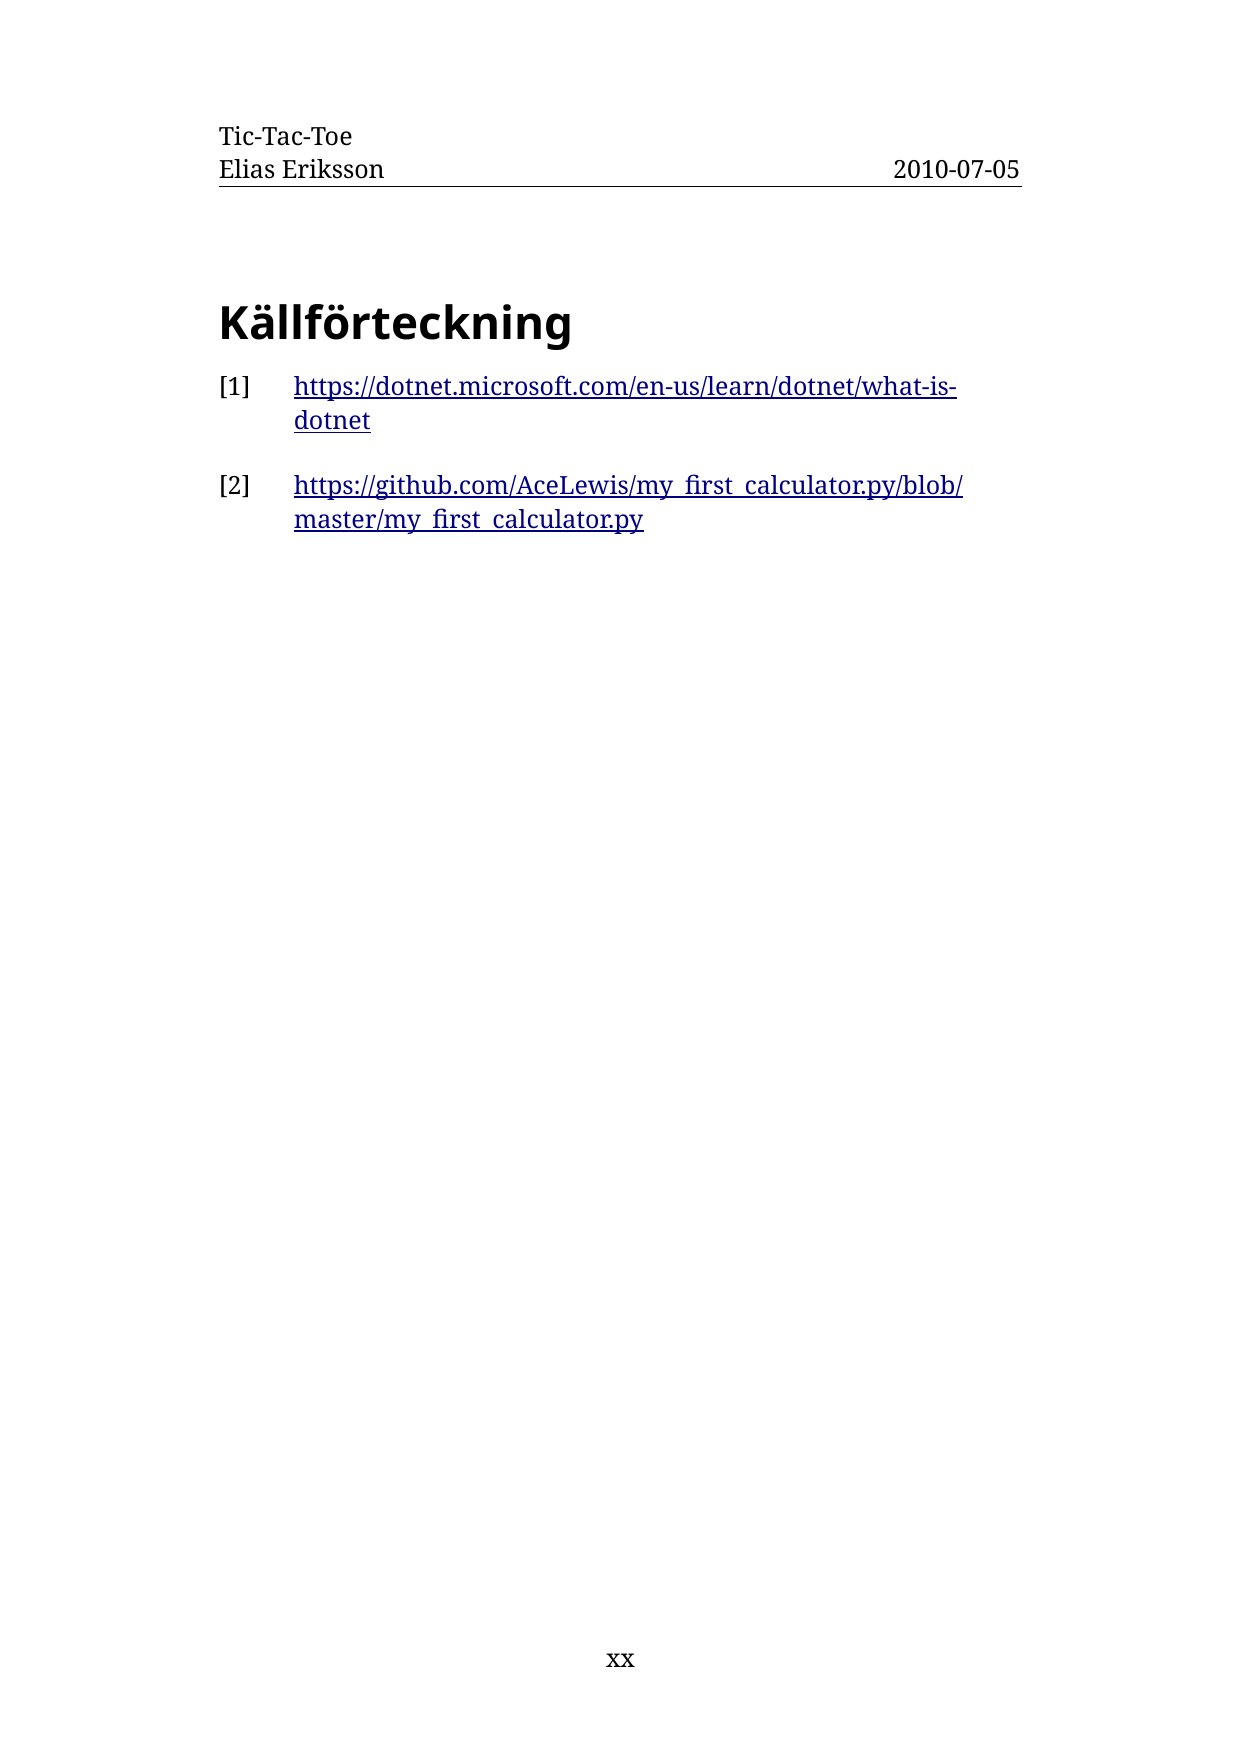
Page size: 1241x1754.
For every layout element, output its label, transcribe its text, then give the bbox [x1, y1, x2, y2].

list https://dotnet.microsoft.com/en-us/learn/dotnet/what-is-dotnet [218, 369, 1022, 437]
subtitle Källförteckning [218, 291, 1022, 353]
list https://github.com/AceLewis/my_first_calculator.py/blob/master/my_first_calculator.py [218, 467, 1022, 536]
